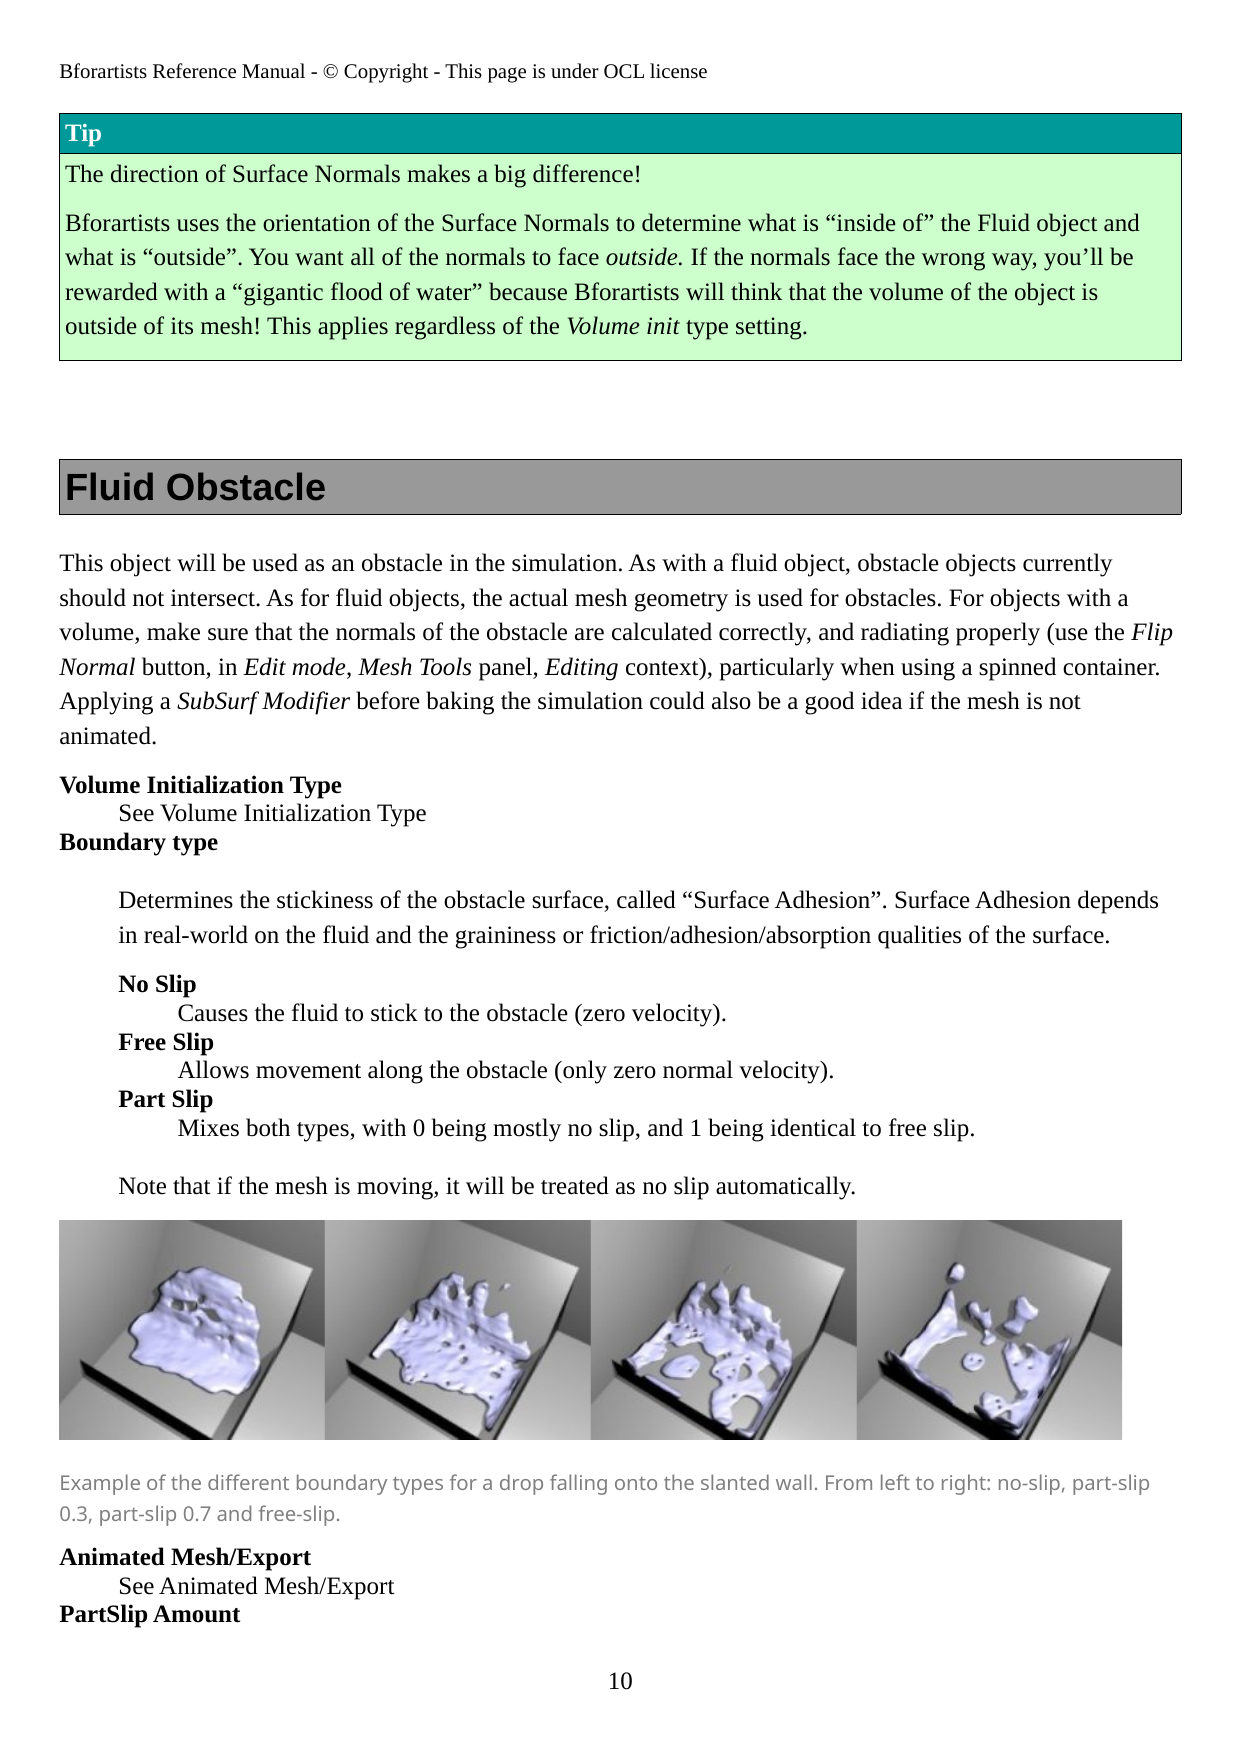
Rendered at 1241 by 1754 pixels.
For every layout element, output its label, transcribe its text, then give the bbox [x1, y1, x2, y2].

subtitle No Slip [118, 969, 1181, 998]
list Causes the fluid to stick to the obstacle (zero velocity). [177, 998, 1181, 1027]
text Note that if the mesh is moving, it will be treated as no slip automatically. [118, 1171, 1181, 1200]
picture [59, 1220, 1123, 1440]
subtitle Boundary type [59, 827, 1181, 856]
list See Volume Initialization Type [118, 798, 1181, 827]
table_header Tip [60, 114, 1181, 153]
list Allows movement along the obstacle (only zero normal velocity). [177, 1055, 1181, 1084]
subtitle PartSlip Amount [59, 1599, 1181, 1628]
table_header Fluid Obstacle [60, 460, 1181, 514]
list Mixes both types, with 0 being mostly no slip, and 1 being identical to free slip. [177, 1113, 1181, 1142]
text Determines the stickiness of the obstacle surface, called “Surface Adhesion”. Surface Adhesion depends in real-world on the fluid and the graininess or friction/adhesion/absorption qualities of the surface. [118, 886, 1181, 949]
subtitle Animated Mesh/Export [59, 1542, 1181, 1571]
subtitle Volume Initialization Type [59, 770, 1181, 798]
text Example of the different boundary types for a drop falling onto the slanted wall. From left to right: no-slip, part-slip 0.3, part-slip 0.7 and free-slip. [59, 1465, 1181, 1527]
text This object will be used as an obstacle in the simulation. As with a fluid object, obstacle objects currently should not intersect. As for fluid objects, the actual mesh geometry is used for obstacles. For objects with a volume, make sure that the normals of the obstacle are calculated correctly, and radiating properly (use the Flip Normal button, in Edit mode, Mesh Tools panel, Editing context), particularly when using a spinned container. Applying a SubSurf Modifier before baking the simulation could also be a good idea if the mesh is not animated. [59, 548, 1181, 749]
subtitle Part Slip [118, 1084, 1181, 1113]
subtitle Free Slip [118, 1027, 1181, 1055]
list See Animated Mesh/Export [118, 1571, 1181, 1599]
table_cell The direction of Surface Normals makes a big difference! Bforartists uses the orientation of the Surface Normals to determine what is “inside of” the Fluid object and what is “outside”. You want all of the normals to face outside. If the normals face the wrong way, you’ll be rewarded with a “gigantic flood of water” because Bforartists will think that the volume of the object is outside of its mesh! This applies regardless of the Volume init type setting. [60, 154, 1181, 360]
